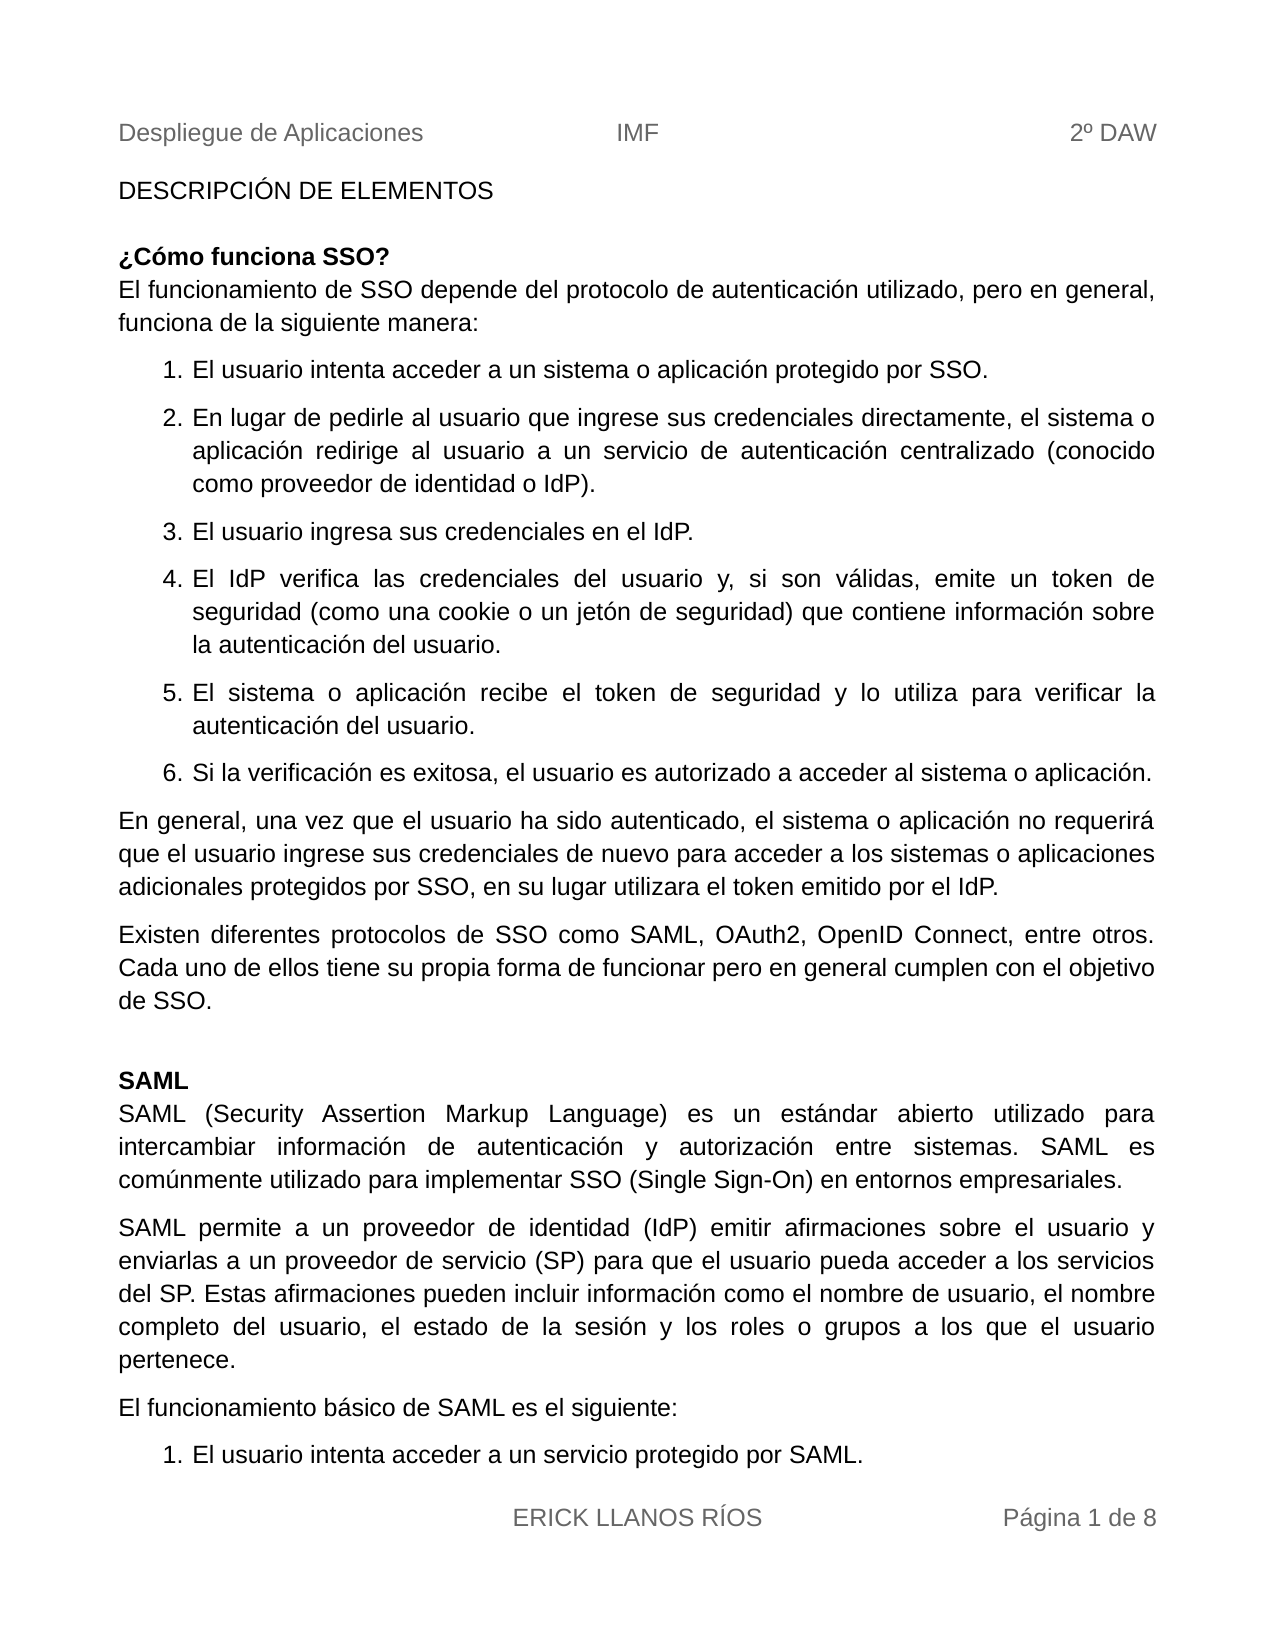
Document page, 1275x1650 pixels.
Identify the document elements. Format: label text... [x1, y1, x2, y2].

list El usuario ingresa sus credenciales en el IdP. [162, 517, 1157, 545]
list En lugar de pedirle al usuario que ingrese sus credenciales directamente, el sistema o aplicación redirige al usuario a un servicio de autenticación centralizado (conocido como proveedor de identidad o IdP). [162, 403, 1157, 498]
list Si la verificación es exitosa, el usuario es autorizado a acceder al sistema o aplicación. [162, 758, 1157, 787]
text El funcionamiento de SSO depende del protocolo de autenticación utilizado, pero en general, funciona de la siguiente manera: [118, 275, 1157, 336]
text ¿Cómo funciona SSO? [118, 242, 1157, 270]
text Existen diferentes protocolos de SSO como SAML, OAuth2, OpenID Connect, entre otros. Cada uno de ellos tiene su propia forma de funcionar pero en general cumplen con el objetivo de SSO. [118, 920, 1157, 1014]
list El sistema o aplicación recibe el token de seguridad y lo utiliza para verificar la autenticación del usuario. [162, 678, 1157, 739]
text SAML [118, 1066, 1157, 1095]
text SAML (Security Assertion Markup Language) es un estándar abierto utilizado para intercambiar información de autenticación y autorización entre sistemas. SAML es comúnmente utilizado para implementar SSO (Single Sign-On) en entornos empresariales. [118, 1099, 1157, 1194]
text DESCRIPCIÓN DE ELEMENTOS [118, 176, 1157, 204]
text El funcionamiento básico de SAML es el siguiente: [118, 1393, 1157, 1421]
text En general, una vez que el usuario ha sido autenticado, el sistema o aplicación no requerirá que el usuario ingrese sus credenciales de nuevo para acceder a los sistemas o aplicaciones adicionales protegidos por SSO, en su lugar utilizara el token emitido por el IdP. [118, 806, 1157, 901]
list El IdP verifica las credenciales del usuario y, si son válidas, emite un token de seguridad (como una cookie o un jetón de seguridad) que contiene información sobre la autenticación del usuario. [162, 564, 1157, 659]
list El usuario intenta acceder a un sistema o aplicación protegido por SSO. [162, 355, 1157, 384]
text SAML permite a un proveedor de identidad (IdP) emitir afirmaciones sobre el usuario y enviarlas a un proveedor de servicio (SP) para que el usuario pueda acceder a los servicios del SP. Estas afirmaciones pueden incluir información como el nombre de usuario, el nombre completo del usuario, el estado de la sesión y los roles o grupos a los que el usuario pertenece. [118, 1213, 1157, 1374]
list El usuario intenta acceder a un servicio protegido por SAML. [162, 1440, 1157, 1469]
